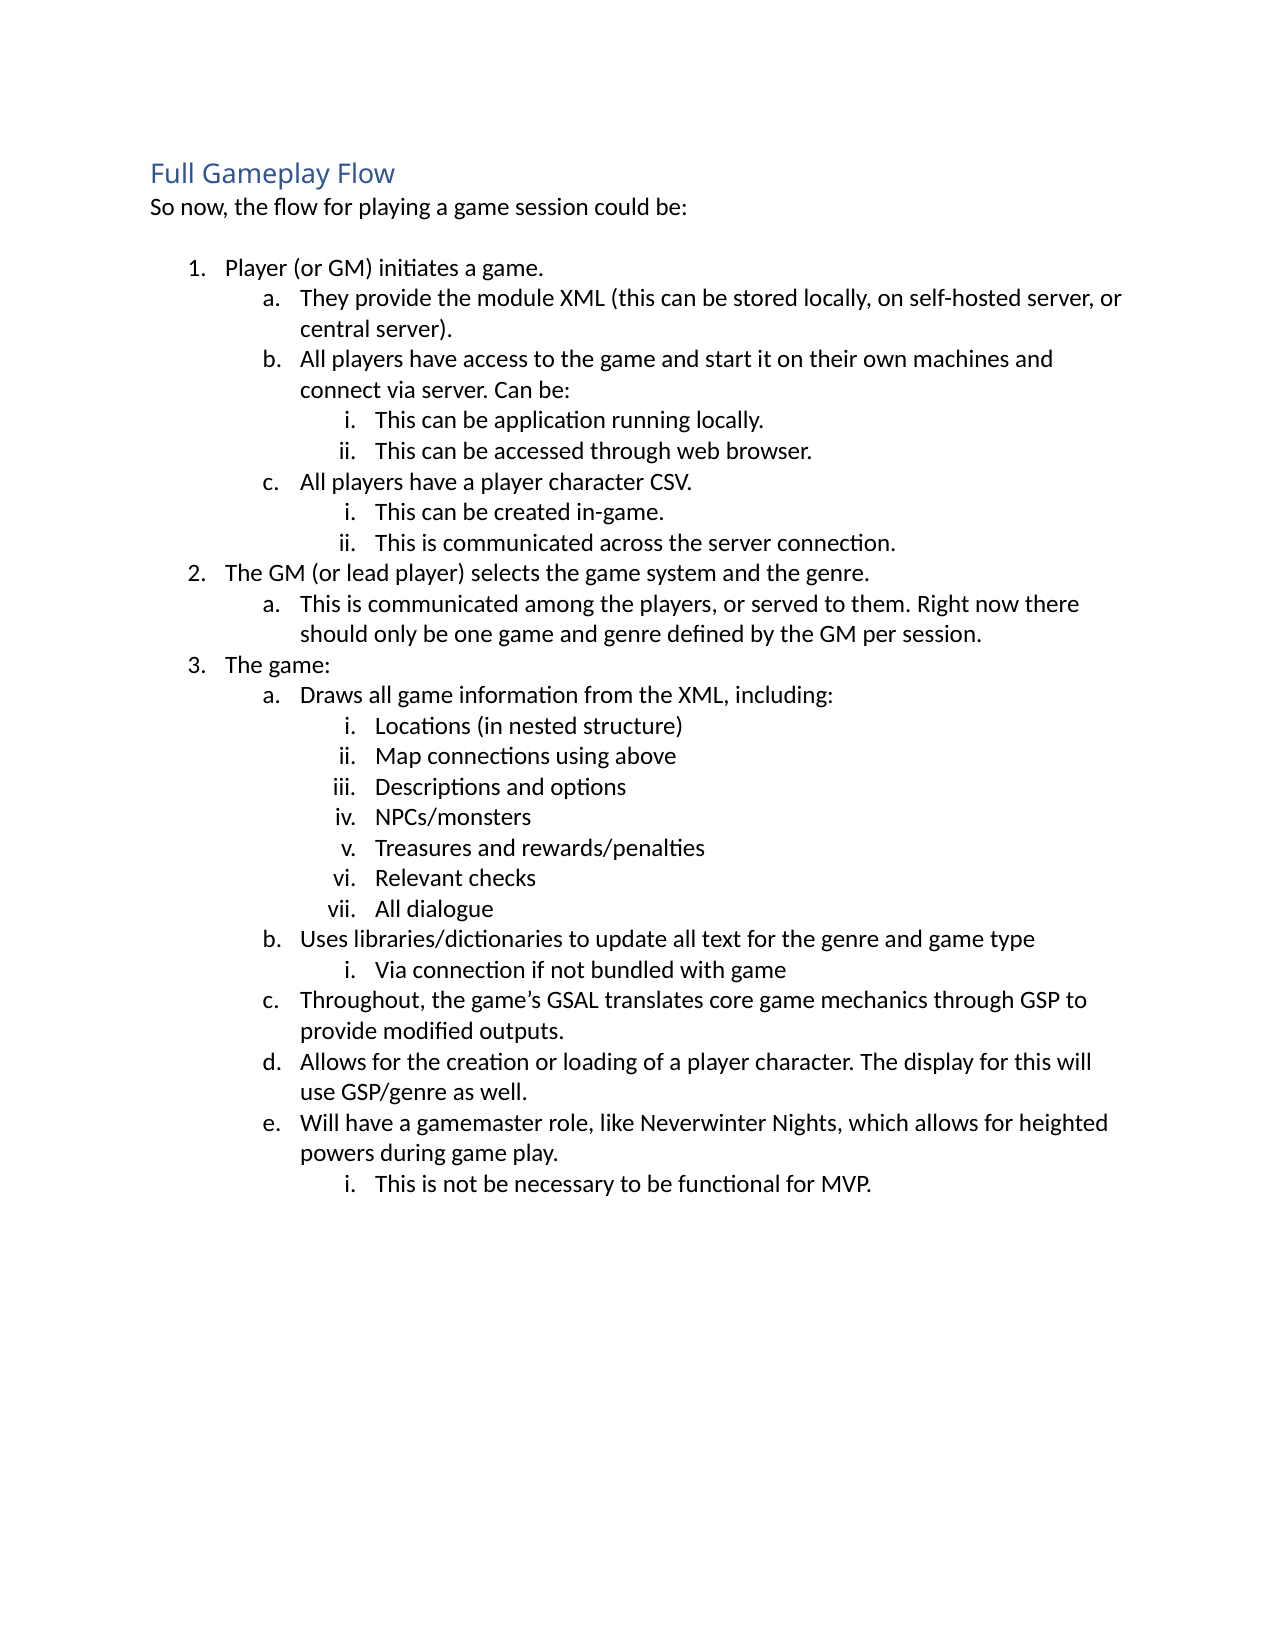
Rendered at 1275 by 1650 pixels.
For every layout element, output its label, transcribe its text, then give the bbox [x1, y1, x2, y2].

list Draws all game information from the XML, including: [262, 679, 1125, 710]
list This is not be necessary to be functional for MVP. [356, 1168, 1125, 1198]
list Map connections using above [356, 740, 1125, 771]
list Player (or GM) initiates a game. [187, 252, 1125, 283]
list Treasures and rewards/penalties [356, 832, 1125, 862]
list This can be created in-game. [356, 496, 1125, 527]
list Allows for the creation or loading of a player character. The display for this will use GSP/genre as well. [262, 1046, 1125, 1107]
text So now, the flow for playing a game session could be: [150, 191, 1125, 222]
list The GM (or lead player) selects the game system and the genre. [187, 557, 1125, 588]
subtitle Full Gameplay Flow [150, 154, 1125, 191]
list Throughout, the game’s GSAL translates core game mechanics through GSP to provide modified outputs. [262, 984, 1125, 1046]
list Locations (in nested structure) [356, 710, 1125, 740]
list Will have a gamemaster role, like Neverwinter Nights, which allows for heighted powers during game play. [262, 1107, 1125, 1168]
list Uses libraries/dictionaries to update all text for the genre and game type [262, 923, 1125, 954]
list Relevant checks [356, 862, 1125, 893]
list Descriptions and options [356, 771, 1125, 801]
list All players have a player character CSV. [262, 466, 1125, 496]
list The game: [187, 649, 1125, 679]
list Via connection if not bundled with game [356, 954, 1125, 984]
list All dialogue [356, 893, 1125, 923]
list This can be application running locally. [356, 405, 1125, 435]
list They provide the module XML (this can be stored locally, on self-hosted server, or central server). [262, 283, 1125, 344]
list This is communicated among the players, or served to them. Right now there should only be one game and genre defined by the GM per session. [262, 588, 1125, 649]
list NPCs/monsters [356, 801, 1125, 832]
list This can be accessed through web browser. [356, 435, 1125, 466]
list All players have access to the game and start it on their own machines and connect via server. Can be: [262, 344, 1125, 405]
list This is communicated across the server connection. [356, 527, 1125, 557]
